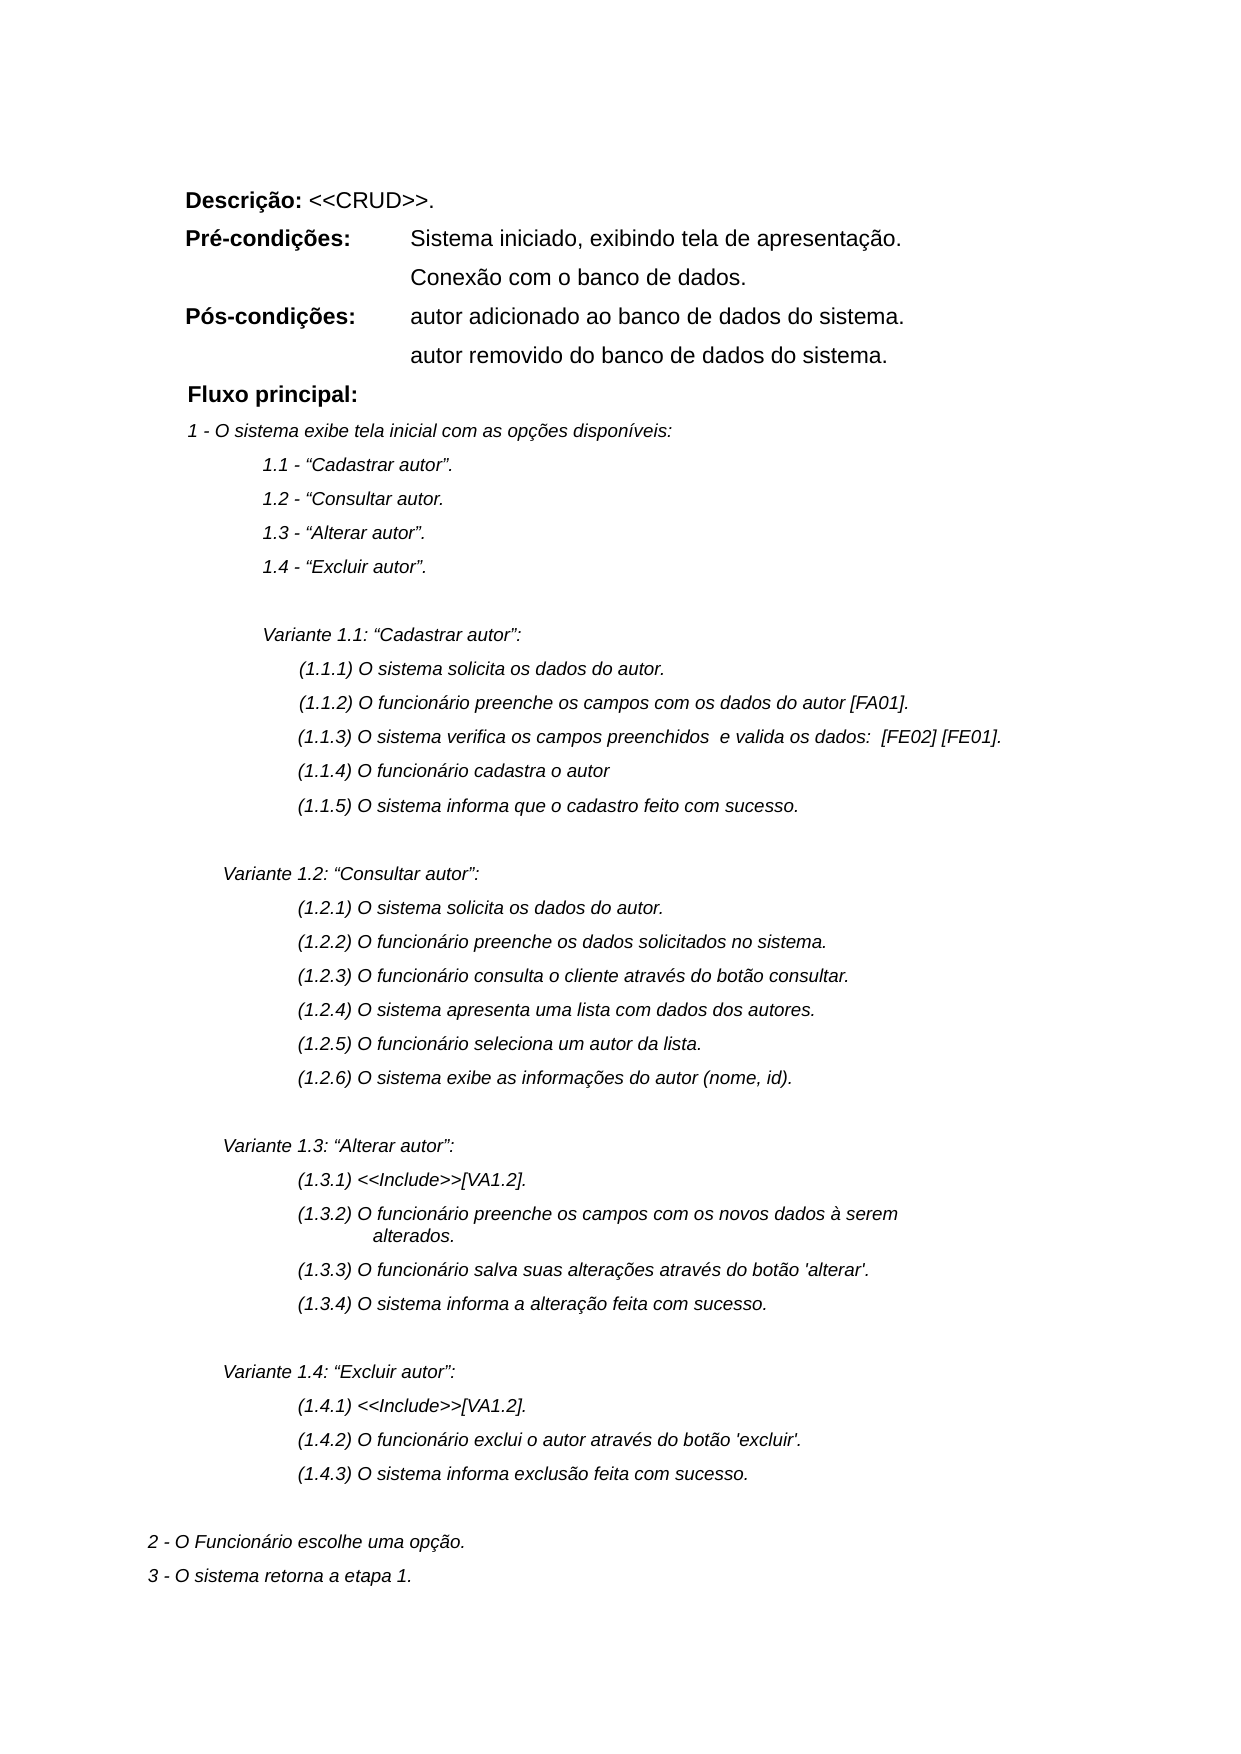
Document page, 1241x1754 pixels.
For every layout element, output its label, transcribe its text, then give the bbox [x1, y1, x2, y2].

text 3 - O sistema retorna a etapa 1. [148, 1565, 1092, 1587]
text Descrição: <<CRUD>>. [185, 187, 1092, 213]
text (1.3.4) O sistema informa a alteração feita com sucesso. [148, 1293, 1092, 1314]
text (1.2.4) O sistema apresenta uma lista com dados dos autores. [148, 999, 1092, 1020]
text 1.1 - “Cadastrar autor”. [187, 454, 1092, 475]
text (1.3.2) O funcionário preenche os campos com os novos dados à serem alterados. [148, 1203, 1092, 1246]
text Variante 1.1: “Cadastrar autor”: [187, 624, 1092, 646]
text (1.2.6) O sistema exibe as informações do autor (nome, id). [148, 1067, 1092, 1088]
text (1.3.3) O funcionário salva suas alterações através do botão 'alterar'. [148, 1259, 1092, 1280]
text (1.4.1) <<Include>>[VA1.2]. [148, 1395, 1092, 1417]
text 1.2 - “Consultar autor. [187, 488, 1092, 509]
text 1.4 - “Excluir autor”. [187, 556, 1092, 577]
text (1.2.1) O sistema solicita os dados do autor. [148, 897, 1092, 918]
text 1 - O sistema exibe tela inicial com as opções disponíveis: [187, 420, 1092, 441]
text (1.1.2) O funcionário preenche os campos com os dados do autor [FA01]. [187, 692, 1092, 714]
text Pré-condições: Sistema iniciado, exibindo tela de apresentação. [185, 225, 1092, 252]
text (1.4.3) O sistema informa exclusão feita com sucesso. [148, 1463, 1092, 1485]
text (1.1.4) O funcionário cadastra o autor [148, 760, 1092, 782]
text Fluxo principal: [187, 381, 1092, 407]
text 1.3 - “Alterar autor”. [187, 522, 1092, 543]
text (1.2.2) O funcionário preenche os dados solicitados no sistema. [148, 931, 1092, 952]
text (1.1.5) O sistema informa que o cadastro feito com sucesso. [148, 794, 1092, 816]
text (1.3.1) <<Include>>[VA1.2]. [148, 1169, 1092, 1191]
text (1.1.1) O sistema solicita os dados do autor. [187, 658, 1092, 680]
text Conexão com o banco de dados. [185, 264, 1092, 291]
text Variante 1.2: “Consultar autor”: [148, 862, 1092, 884]
text 2 - O Funcionário escolhe uma opção. [148, 1531, 1092, 1553]
text (1.1.3) O sistema verifica os campos preenchidos e valida os dados: [FE02] [FE01]. [148, 726, 1092, 748]
text (1.4.2) O funcionário exclui o autor através do botão 'excluir'. [148, 1429, 1092, 1451]
text autor removido do banco de dados do sistema. [185, 342, 1092, 368]
text Variante 1.3: “Alterar autor”: [148, 1135, 1092, 1157]
text (1.2.3) O funcionário consulta o cliente através do botão consultar. [148, 965, 1092, 986]
text Pós-condições: autor adicionado ao banco de dados do sistema. [185, 303, 1092, 329]
text Variante 1.4: “Excluir autor”: [148, 1361, 1092, 1382]
text (1.2.5) O funcionário seleciona um autor da lista. [148, 1033, 1092, 1054]
